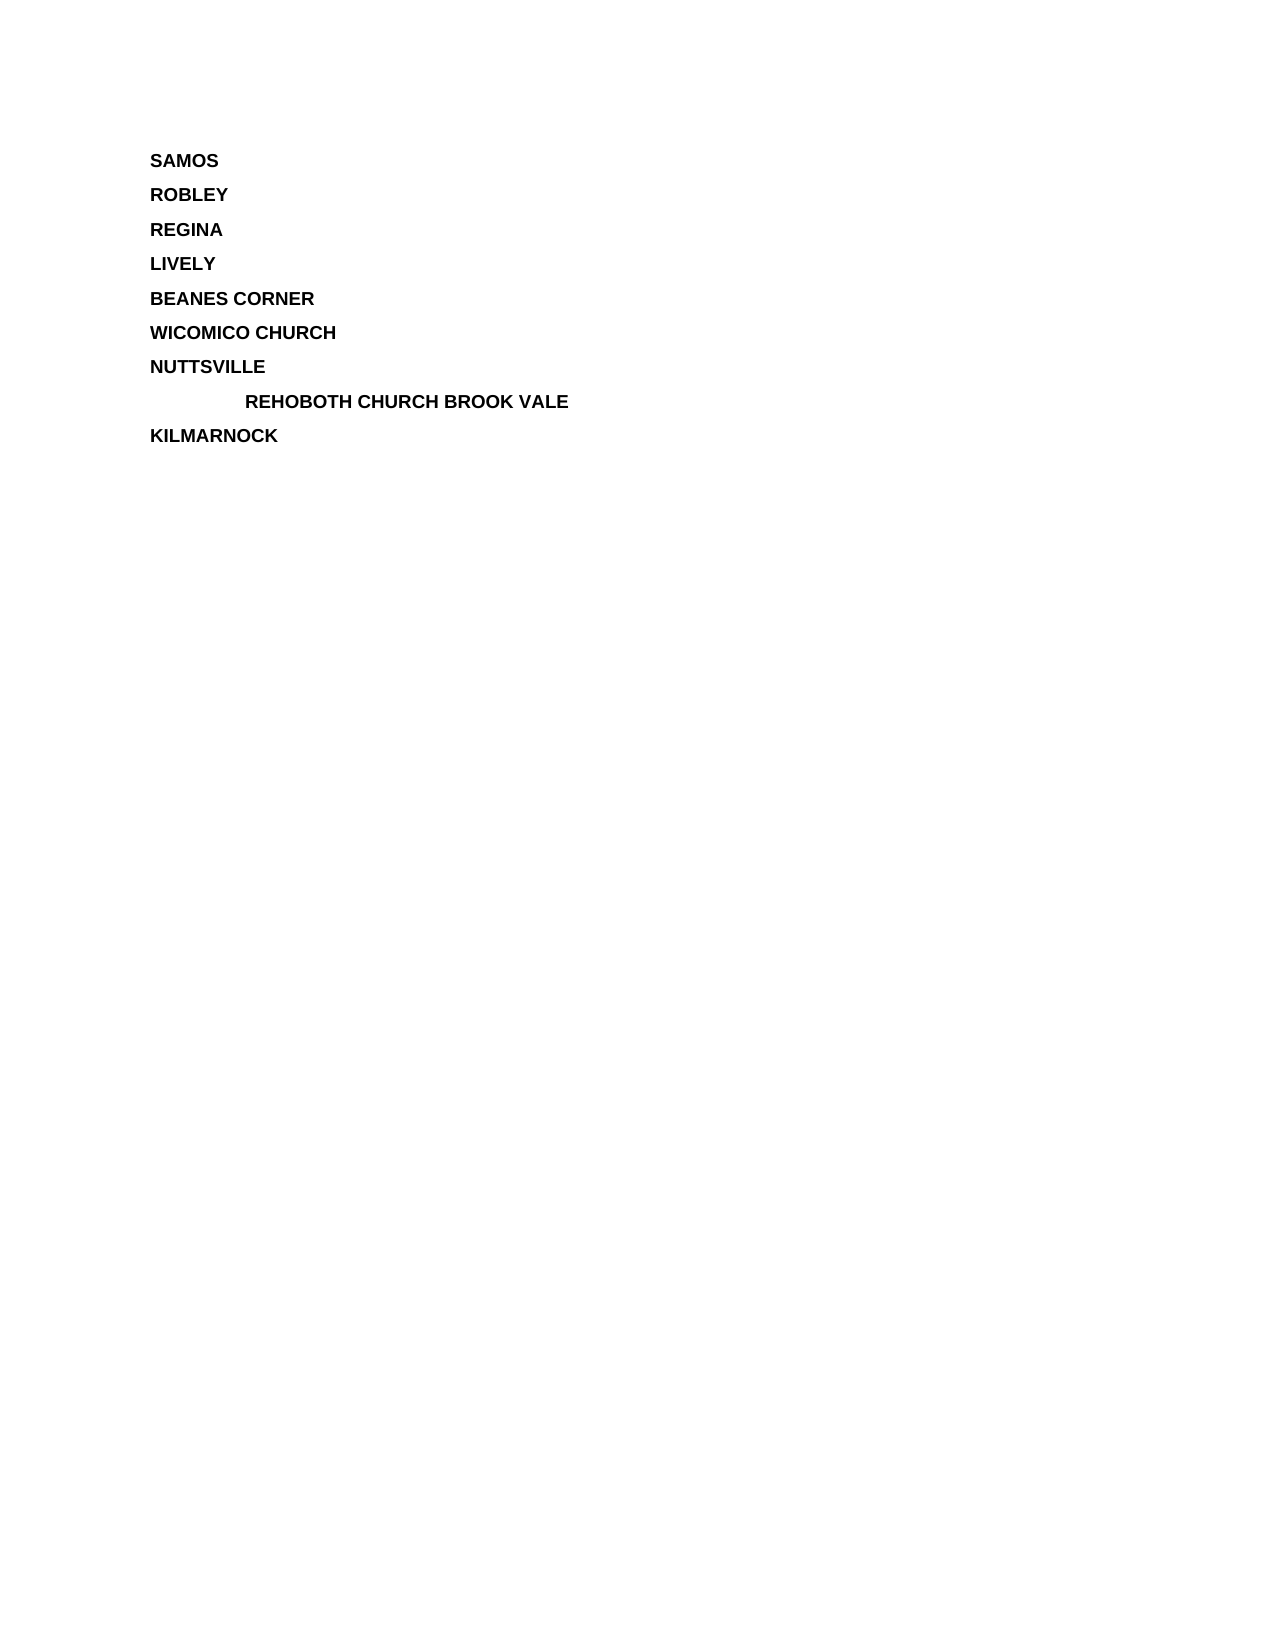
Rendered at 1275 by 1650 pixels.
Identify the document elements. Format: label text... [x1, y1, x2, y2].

text REGINA [150, 219, 1125, 240]
text LIVELY [150, 253, 1125, 274]
text WICOMICO CHURCH [150, 322, 1125, 343]
text REHOBOTH CHURCH BROOK VALE [150, 391, 1125, 412]
text BEANES CORNER [150, 288, 1125, 309]
text SAMOS [150, 150, 1125, 171]
text KILMARNOCK [150, 426, 1125, 447]
text NUTTSVILLE [150, 357, 1125, 378]
text ROBLEY [150, 184, 1125, 205]
